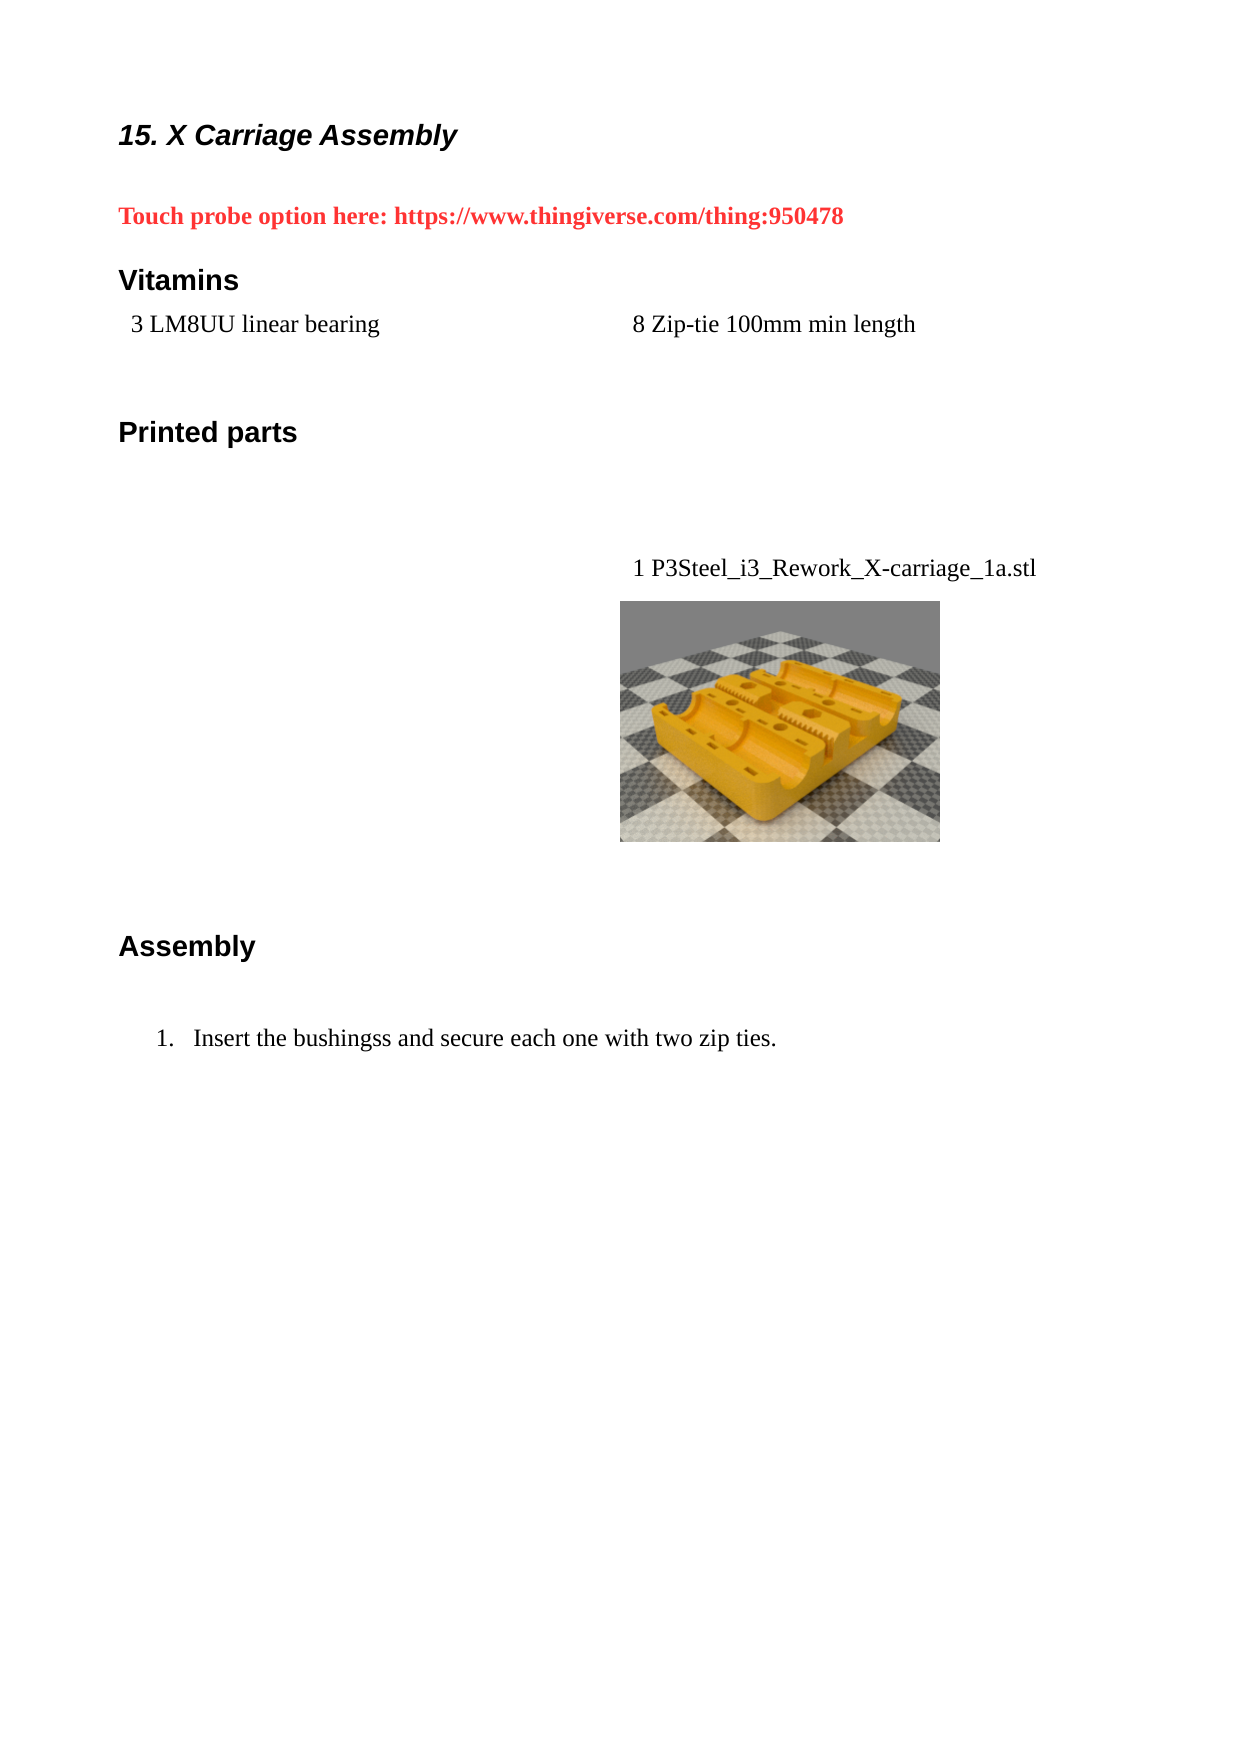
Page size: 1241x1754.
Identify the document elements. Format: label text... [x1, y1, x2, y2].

table_header 8 Zip-tie 100mm min length [620, 309, 1122, 401]
subtitle 15. X Carriage Assembly [118, 118, 1122, 152]
table_header [620, 460, 1122, 553]
table_header 3 LM8UU linear bearing [118, 309, 620, 401]
table_cell 1 P3Steel_i3_Rework_X-carriage_1a.stl [620, 553, 1122, 856]
picture [620, 601, 940, 842]
table_header [118, 460, 620, 553]
list Insert the bushingss and secure each one with two zip ties. [156, 1023, 1122, 1052]
subtitle Vitamins [118, 263, 1122, 297]
subtitle Assembly [118, 929, 1122, 962]
text Touch probe option here: https://www.thingiverse.com/thing:950478 [118, 201, 1122, 229]
subtitle Printed parts [118, 415, 1122, 448]
table_cell [118, 553, 620, 856]
